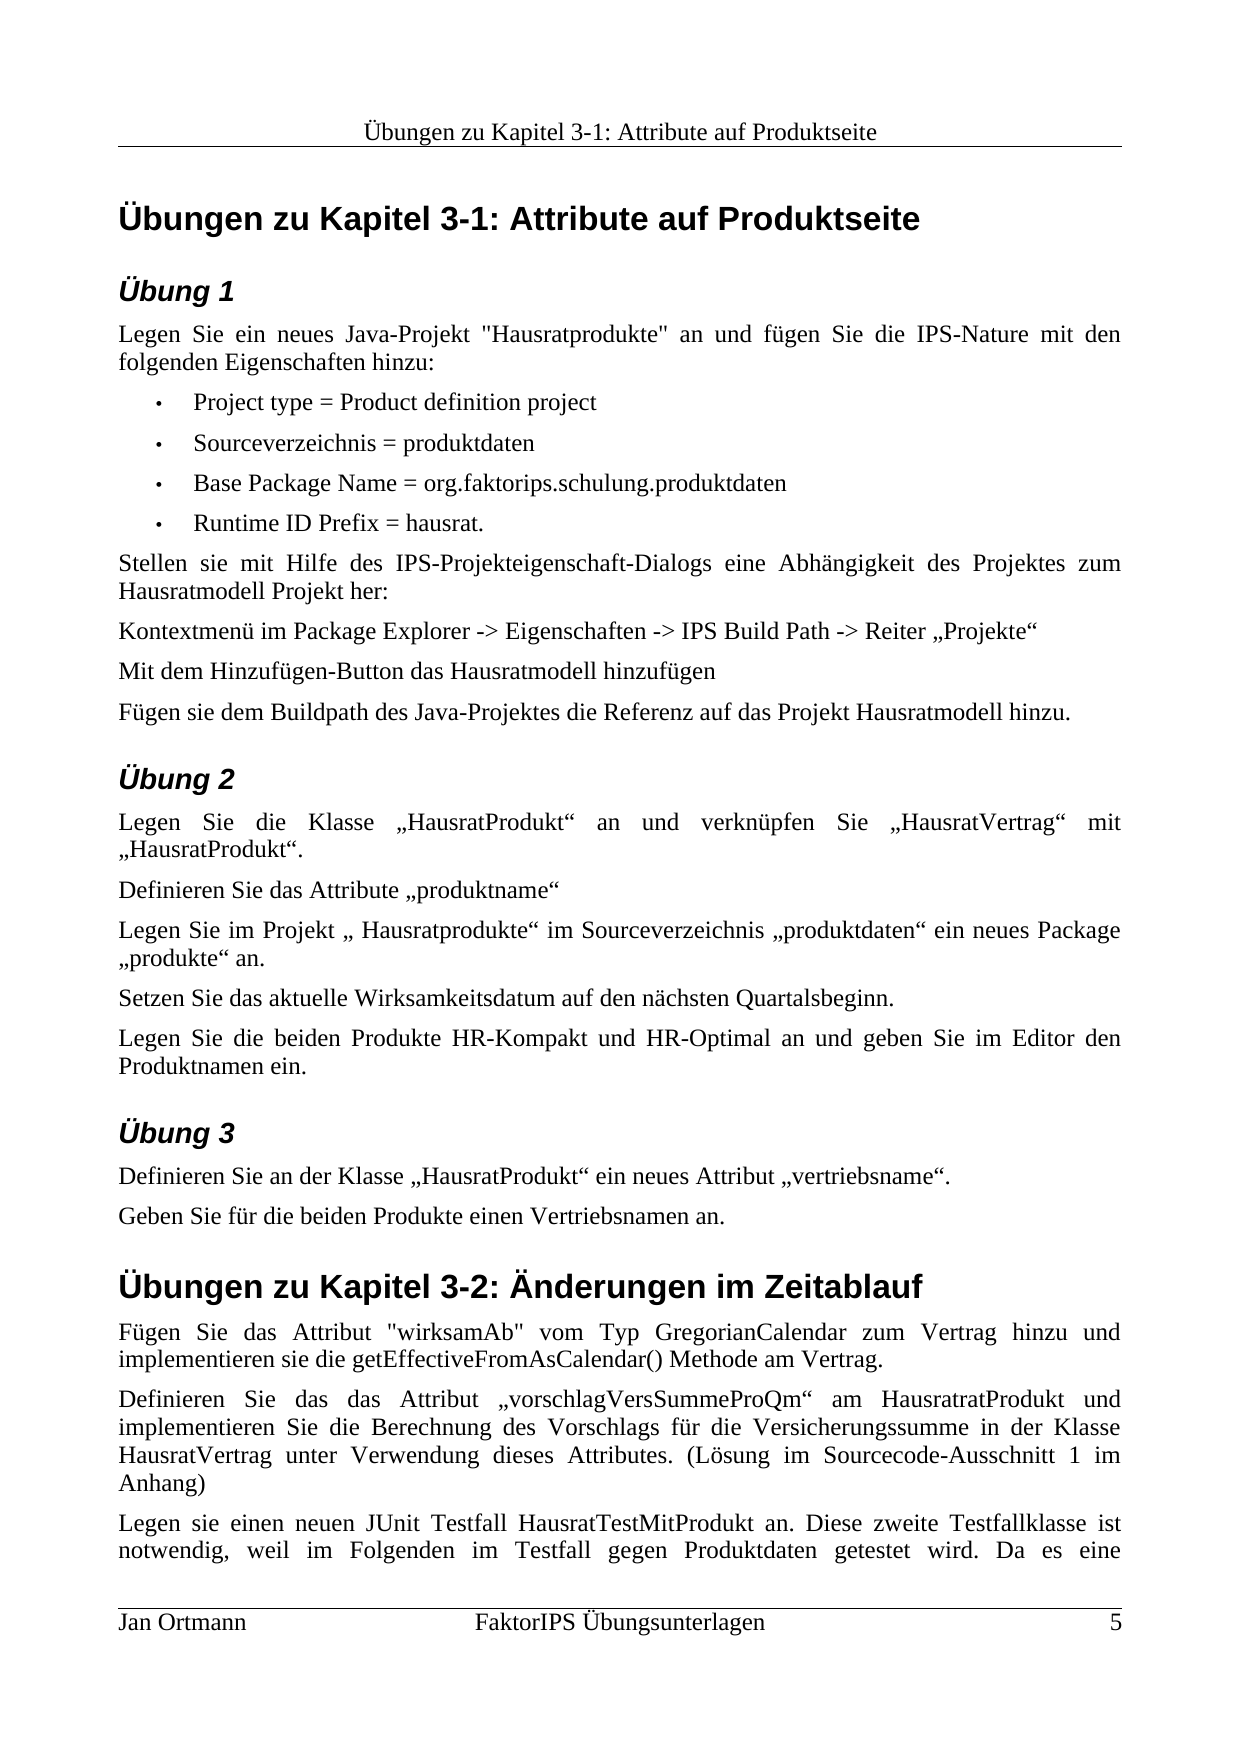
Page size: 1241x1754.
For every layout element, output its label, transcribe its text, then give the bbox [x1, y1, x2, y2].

text Legen Sie im Projekt „ Hausratprodukte“ im Sourceverzeichnis „produktdaten“ ein neues Package „produkte“ an. [118, 916, 1122, 971]
text Geben Sie für die beiden Produkte einen Vertriebsnamen an. [118, 1202, 1122, 1230]
list Base Package Name = org.faktorips.schulung.produktdaten [156, 469, 1122, 497]
subtitle Übung 2 [118, 763, 1122, 795]
text Definieren Sie das Attribute „produktname“ [118, 876, 1122, 903]
text Mit dem Hinzufügen-Button das Hausratmodell hinzufügen [118, 657, 1122, 685]
text Legen Sie ein neues Java-Projekt "Hausratprodukte" an und fügen Sie die IPS-Nature mit den folgenden Eigenschaften hinzu: [118, 321, 1122, 376]
list Runtime ID Prefix = hausrat. [156, 509, 1122, 537]
subtitle Übung 1 [118, 275, 1122, 308]
subtitle Übungen zu Kapitel 3-1: Attribute auf Produktseite [118, 200, 1122, 238]
text Fügen Sie das Attribut "wirksamAb" vom Typ GregorianCalendar zum Vertrag hinzu und implementieren sie die getEffectiveFromAsCalendar() Methode am Vertrag. [118, 1318, 1122, 1373]
text Fügen sie dem Buildpath des Java-Projektes die Referenz auf das Projekt Hausratmodell hinzu. [118, 698, 1122, 725]
text Setzen Sie das aktuelle Wirksamkeitsdatum auf den nächsten Quartalsbeginn. [118, 984, 1122, 1012]
text Kontextmenü im Package Explorer -> Eigenschaften -> IPS Build Path -> Reiter „Projekte“ [118, 617, 1122, 645]
list Project type = Product definition project [156, 388, 1122, 416]
text Definieren Sie das das Attribut „vorschlagVersSummeProQm“ am HausratratProdukt und implementieren Sie die Berechnung des Vorschlags für die Versicherungssumme in der Klasse HausratVertrag unter Verwendung dieses Attributes. (Lösung im Sourcecode-Ausschnitt 1 im Anhang) [118, 1386, 1122, 1496]
text Legen Sie die beiden Produkte HR-Kompakt und HR-Optimal an und geben Sie im Editor den Produktnamen ein. [118, 1024, 1122, 1079]
list Sourceverzeichnis = produktdaten [156, 429, 1122, 456]
text Legen Sie die Klasse „HausratProdukt“ an und verknüpfen Sie „HausratVertrag“ mit „HausratProdukt“. [118, 808, 1122, 863]
text Legen sie einen neuen JUnit Testfall HausratTestMitProdukt an. Diese zweite Testfallklasse ist notwendig, weil im Folgenden im Testfall gegen Produktdaten getestet wird. Da es eine [118, 1509, 1122, 1564]
text Definieren Sie an der Klasse „HausratProdukt“ ein neues Attribut „vertriebsname“. [118, 1162, 1122, 1190]
subtitle Übung 3 [118, 1117, 1122, 1150]
text Stellen sie mit Hilfe des IPS-Projekteigenschaft-Dialogs eine Abhängigkeit des Projektes zum Hausratmodell Projekt her: [118, 549, 1122, 605]
subtitle Übungen zu Kapitel 3-2: Änderungen im Zeitablauf [118, 1268, 1122, 1305]
